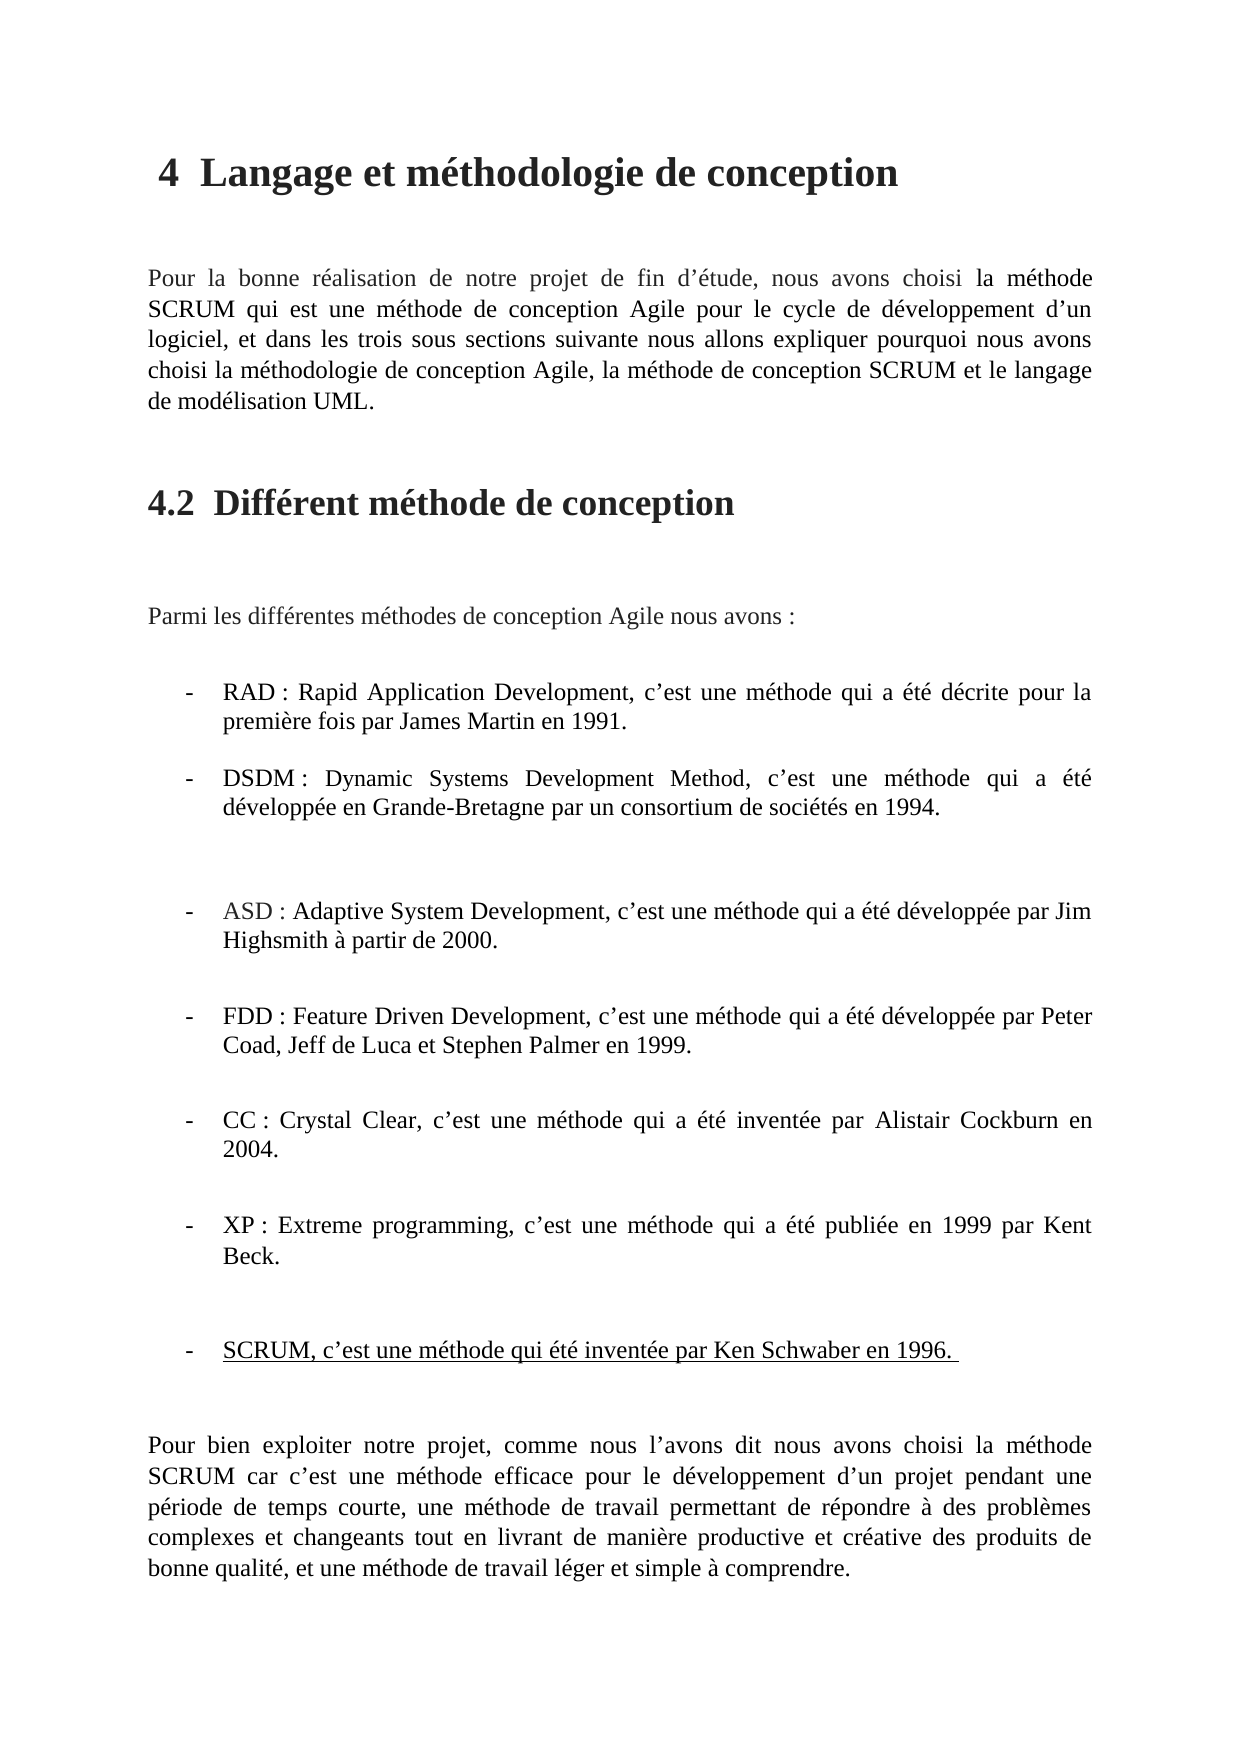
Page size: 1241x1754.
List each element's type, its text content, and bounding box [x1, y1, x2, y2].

text Pour bien exploiter notre projet, comme nous l’avons dit nous avons choisi la méthode SCRUM car c’est une méthode efficace pour le développement d’un projet pendant une période de temps courte, une méthode de travail permettant de répondre à des problèmes complexes et changeants tout en livrant de manière productive et créative des produits de bonne qualité, et une méthode de travail léger et simple à comprendre. [148, 1430, 1093, 1582]
list SCRUM, c’est une méthode qui été inventée par Ken Schwaber en 1996. [185, 1336, 1093, 1364]
text 4.2 Différent méthode de conception [148, 481, 1093, 524]
text 4 Langage et méthodologie de conception [148, 148, 1093, 196]
list DSDM : Dynamic Systems Development Method, c’est une méthode qui a été développée en Grande-Bretagne par un consortium de sociétés en 1994. [185, 763, 1093, 821]
list FDD : Feature Driven Development, c’est une méthode qui a été développée par Peter Coad, Jeff de Luca et Stephen Palmer en 1999. [185, 1001, 1093, 1058]
list RAD : Rapid Application Development, c’est une méthode qui a été décrite pour la première fois par James Martin en 1991. [185, 677, 1093, 734]
text Pour la bonne réalisation de notre projet de fin d’étude, nous avons choisi la méthode SCRUM qui est une méthode de conception Agile pour le cycle de développement d’un logiciel, et dans les trois sous sections suivante nous allons expliquer pourquoi nous avons choisi la méthodologie de conception Agile, la méthode de conception SCRUM et le langage de modélisation UML. [148, 263, 1093, 414]
text Parmi les différentes méthodes de conception Agile nous avons : [148, 601, 1093, 630]
list CC : Crystal Clear, c’est une méthode qui a été inventée par Alistair Cockburn en 2004. [185, 1105, 1093, 1163]
list XP : Extreme programming, c’est une méthode qui a été publiée en 1999 par Kent Beck. [185, 1210, 1093, 1269]
list ASD : Adaptive System Development, c’est une méthode qui a été développée par Jim Highsmith à partir de 2000. [185, 896, 1093, 954]
